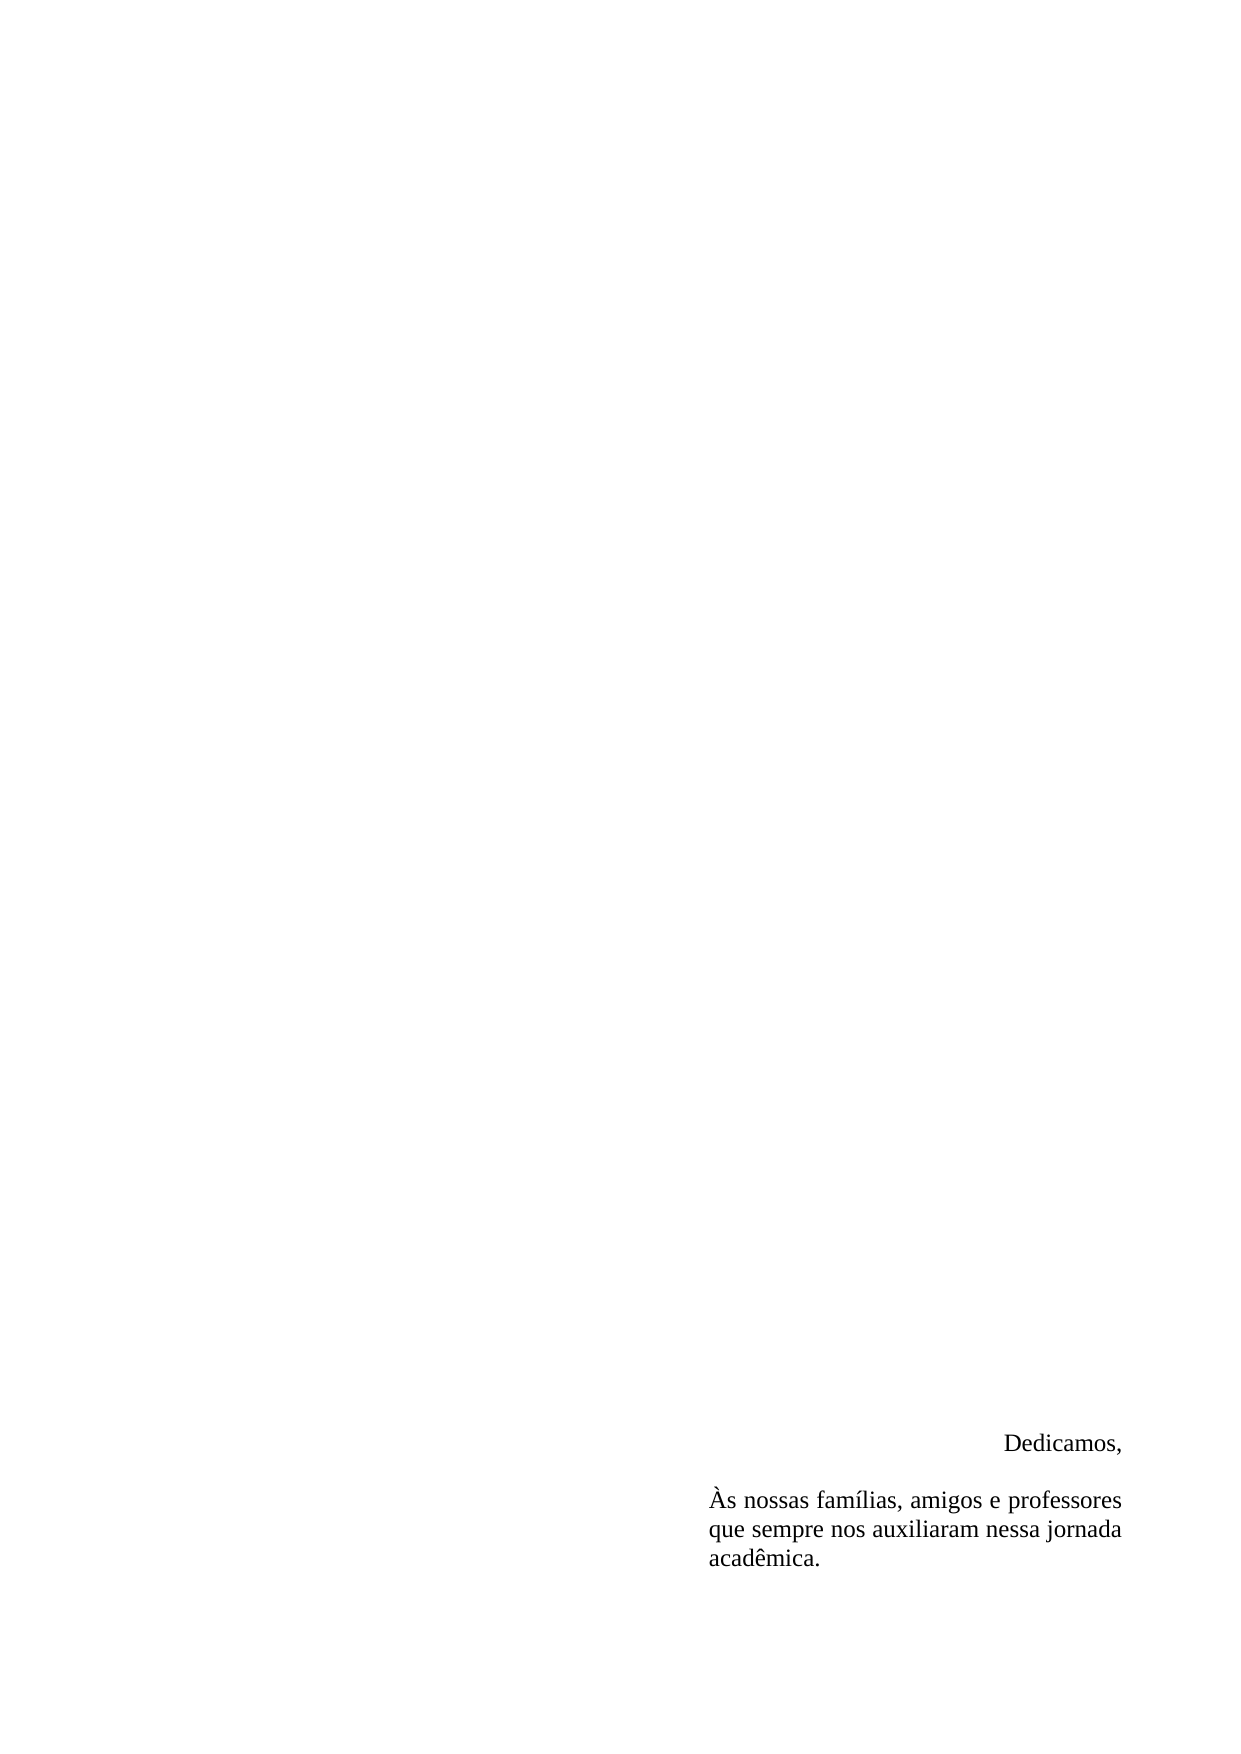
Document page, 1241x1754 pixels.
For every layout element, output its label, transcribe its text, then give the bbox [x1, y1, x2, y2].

text Dedicamos, [236, 1428, 1122, 1457]
text Às nossas famílias, amigos e professores que sempre nos auxiliaram nessa jornada acadêmica. [709, 1485, 1122, 1572]
